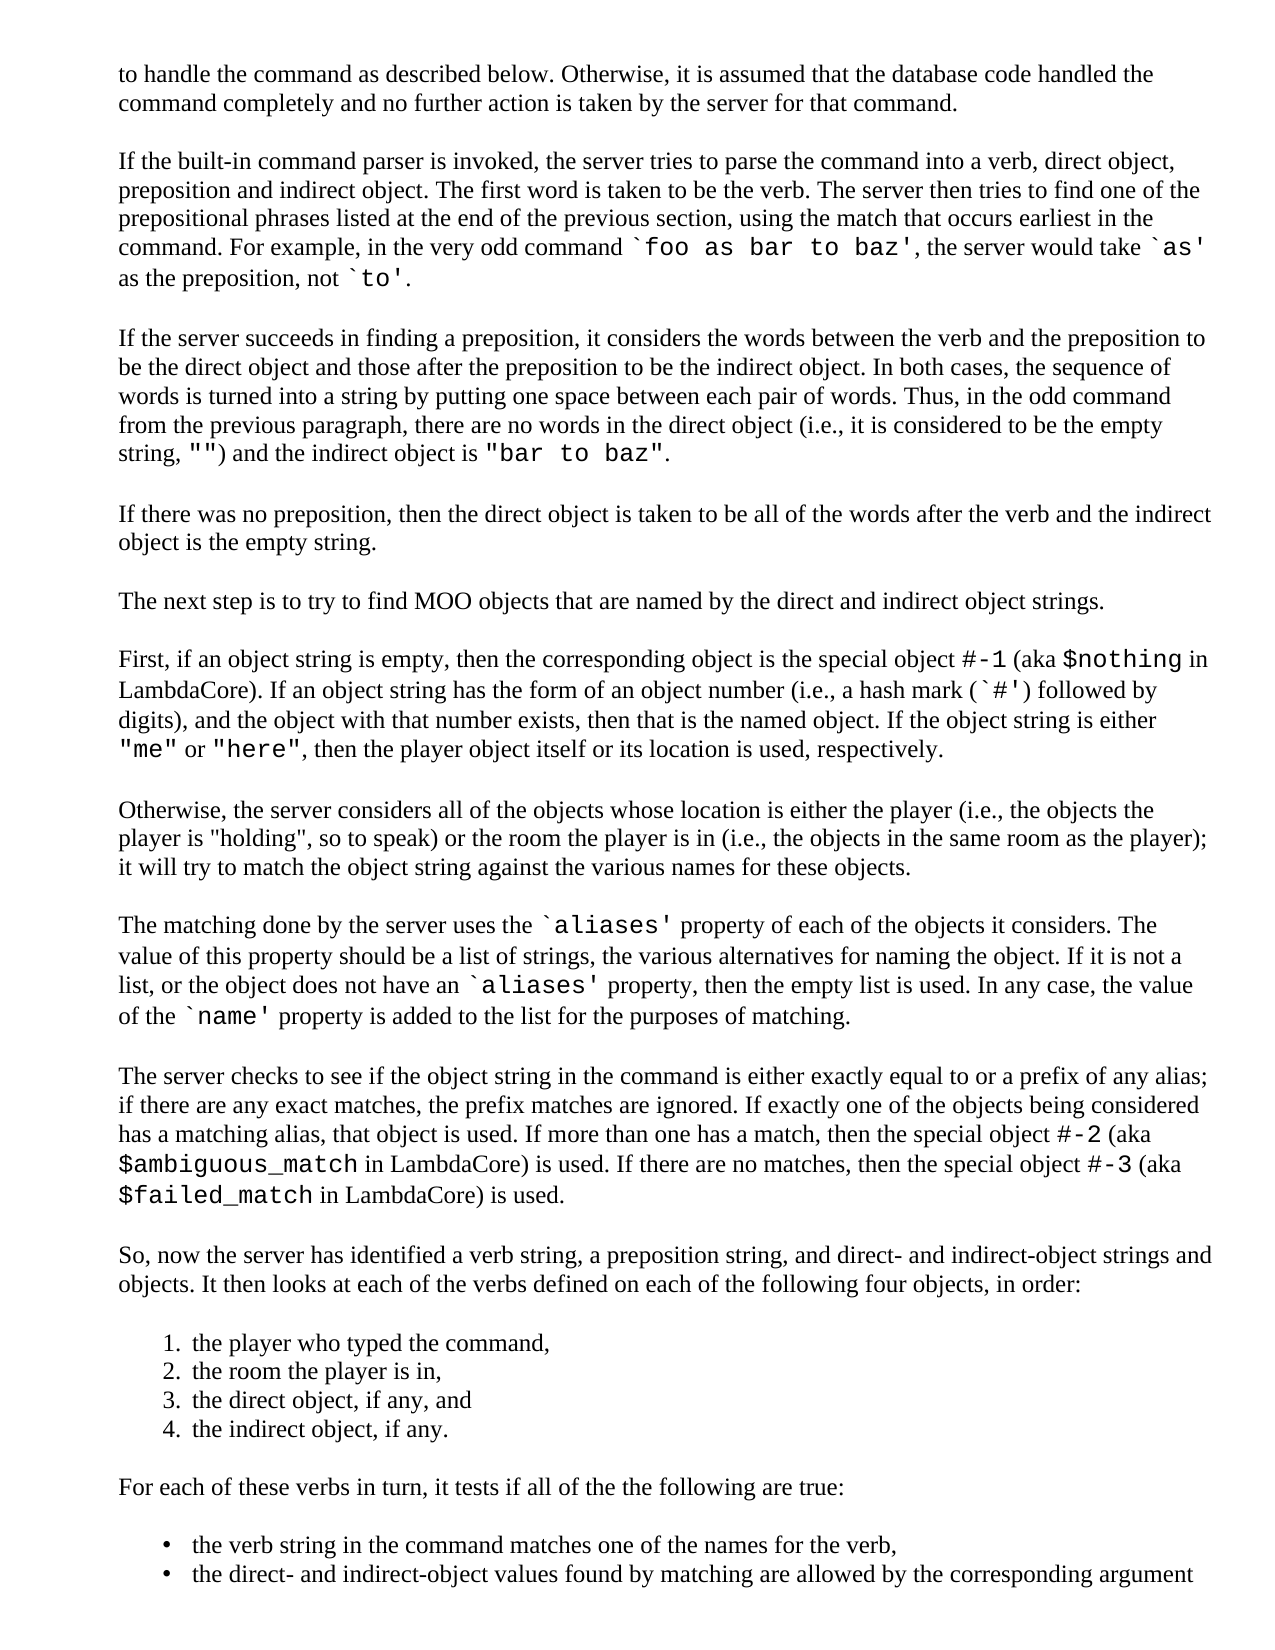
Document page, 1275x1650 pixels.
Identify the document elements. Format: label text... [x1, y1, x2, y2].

list the room the player is in, [162, 1356, 1216, 1385]
list the player who typed the command, [162, 1328, 1216, 1356]
text If the built-in command parser is invoked, the server tries to parse the command into a verb, direct object, preposition and indirect object. The first word is taken to be the verb. The server then tries to find one of the prepositional phrases listed at the end of the previous section, using the match that occurs earliest in the command. For example, in the very odd command `foo as bar to baz', the server would take `as' as the preposition, not `to'. [118, 146, 1216, 294]
text to handle the command as described below. Otherwise, it is assumed that the database code handled the command completely and no further action is taken by the server for that command. [118, 59, 1216, 117]
text First, if an object string is empty, then the corresponding object is the special object #-1 (aka $nothing in LambdaCore). If an object string has the form of an object number (i.e., a hash mark (`#') followed by digits), and the object with that number exists, then that is the named object. If the object string is either "me" or "here", then the player object itself or its location is used, respectively. [118, 644, 1216, 765]
text The matching done by the server uses the `aliases' property of each of the objects it considers. The value of this property should be a list of strings, the various alternatives for naming the object. If it is not a list, or the object does not have an `aliases' property, then the empty list is used. In any case, the value of the `name' property is added to the list for the purposes of matching. [118, 910, 1216, 1032]
text So, now the server has identified a verb string, a preposition string, and direct- and indirect-object strings and objects. It then looks at each of the verbs defined on each of the following four objects, in order: [118, 1241, 1216, 1298]
list the direct object, if any, and [162, 1385, 1216, 1414]
text If there was no preposition, then the direct object is taken to be all of the words after the verb and the indirect object is the empty string. [118, 499, 1216, 556]
text The server checks to see if the object string in the command is either exactly equal to or a prefix of any alias; if there are any exact matches, the prefix matches are ignored. If exactly one of the objects being considered has a matching alias, that object is used. If more than one has a match, then the special object #-2 (aka $ambiguous_match in LambdaCore) is used. If there are no matches, then the special object #-3 (aka $failed_match in LambdaCore) is used. [118, 1061, 1216, 1211]
text Otherwise, the server considers all of the objects whose location is either the player (i.e., the objects the player is "holding", so to speak) or the room the player is in (i.e., the objects in the same room as the player); it will try to match the object string against the various names for these objects. [118, 795, 1216, 881]
list the verb string in the command matches one of the names for the verb, [162, 1530, 1216, 1559]
list the direct- and indirect-object values found by matching are allowed by the corresponding argument [162, 1559, 1216, 1588]
list the indirect object, if any. [162, 1414, 1216, 1443]
text For each of these verbs in turn, it tests if all of the the following are true: [118, 1472, 1216, 1501]
text The next step is to try to find MOO objects that are named by the direct and indirect object strings. [118, 586, 1216, 614]
text If the server succeeds in finding a preposition, it considers the words between the verb and the preposition to be the direct object and those after the preposition to be the indirect object. In both cases, the sequence of words is turned into a string by putting one space between each pair of words. Thus, in the odd command from the previous paragraph, there are no words in the direct object (i.e., it is considered to be the empty string, "") and the indirect object is "bar to baz". [118, 323, 1216, 469]
